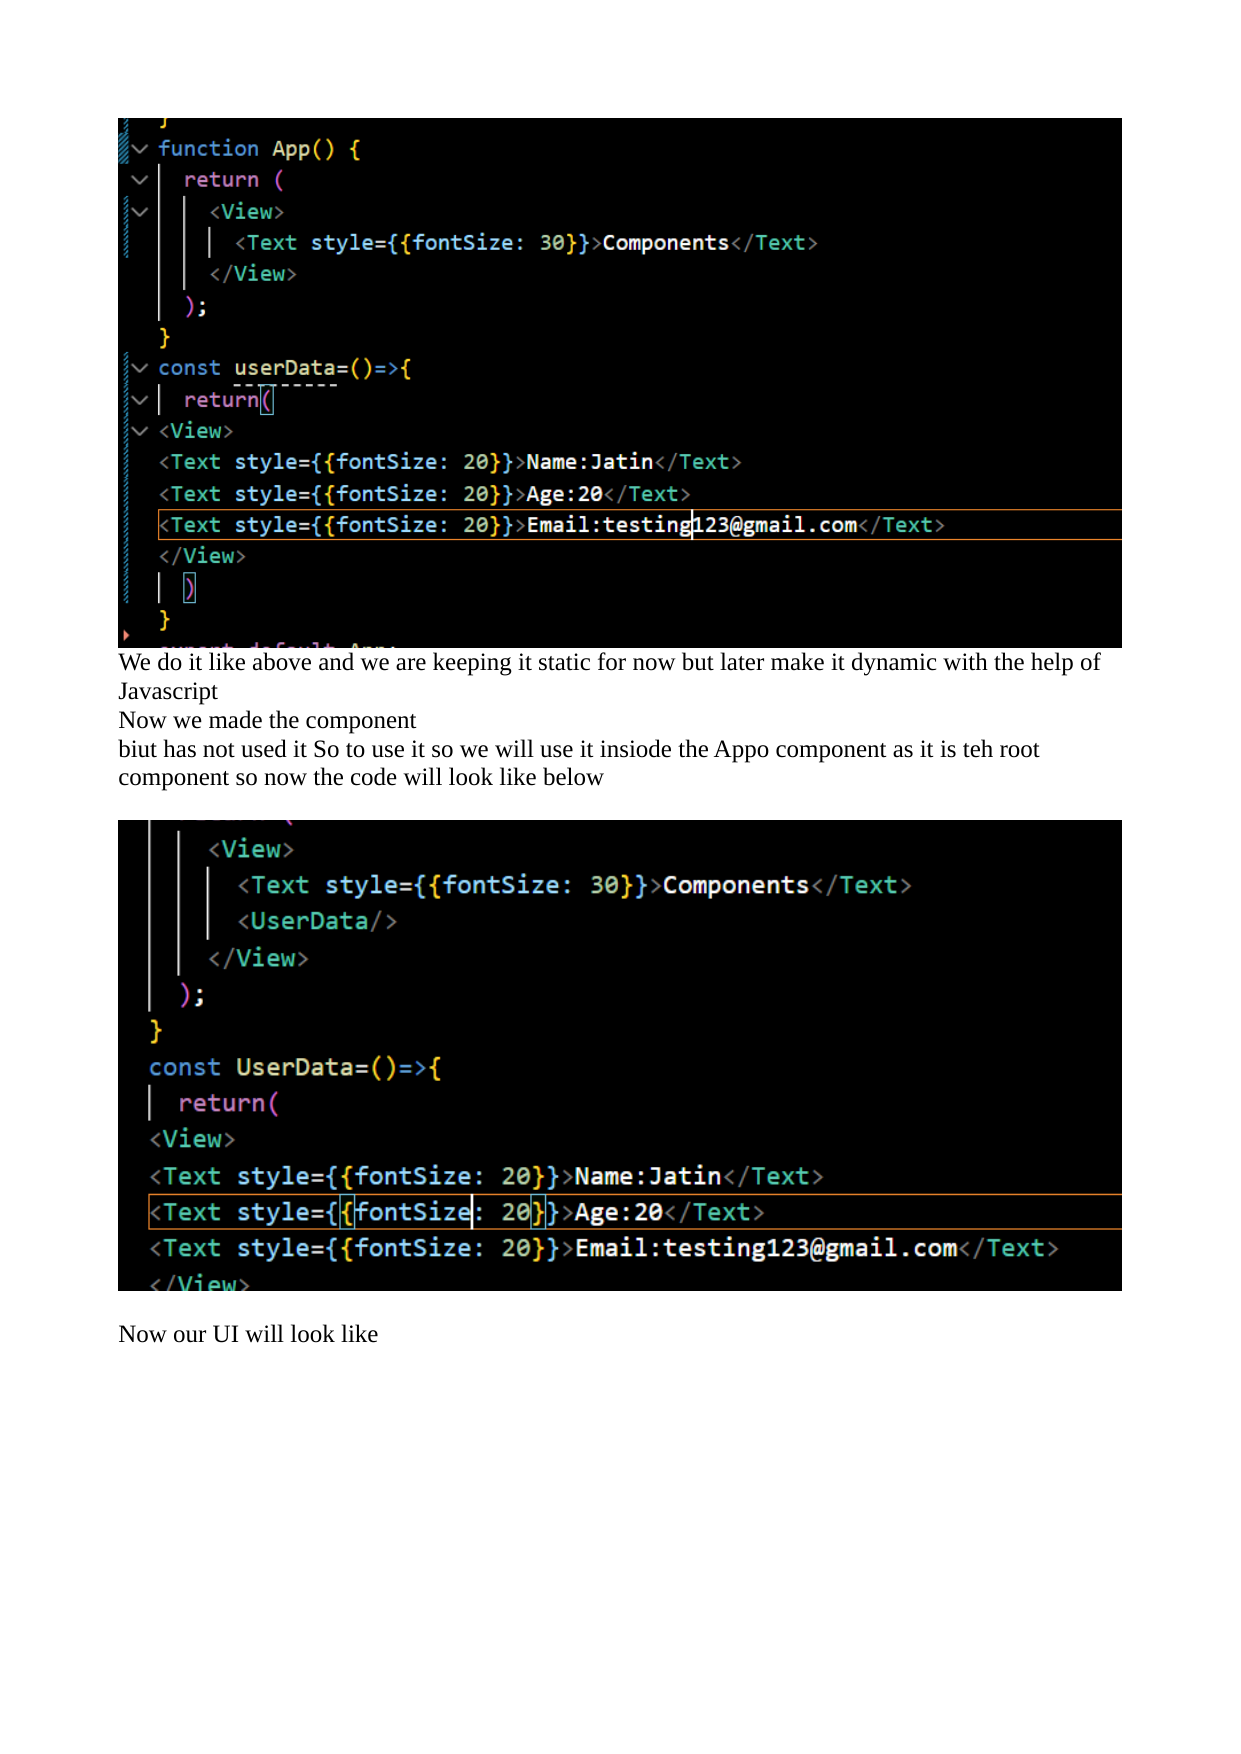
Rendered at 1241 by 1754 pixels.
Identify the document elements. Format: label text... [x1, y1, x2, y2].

text We do it like above and we are keeping it static for now but later make it dynamic with the help of Javascript [118, 648, 1122, 705]
text biut has not used it So to use it so we will use it insiode the Appo component as it is teh root component so now the code will look like below [118, 734, 1122, 791]
picture [118, 118, 1122, 648]
text Now our UI will look like [118, 1319, 1122, 1348]
picture [118, 820, 1122, 1291]
text Now we made the component [118, 705, 1122, 734]
